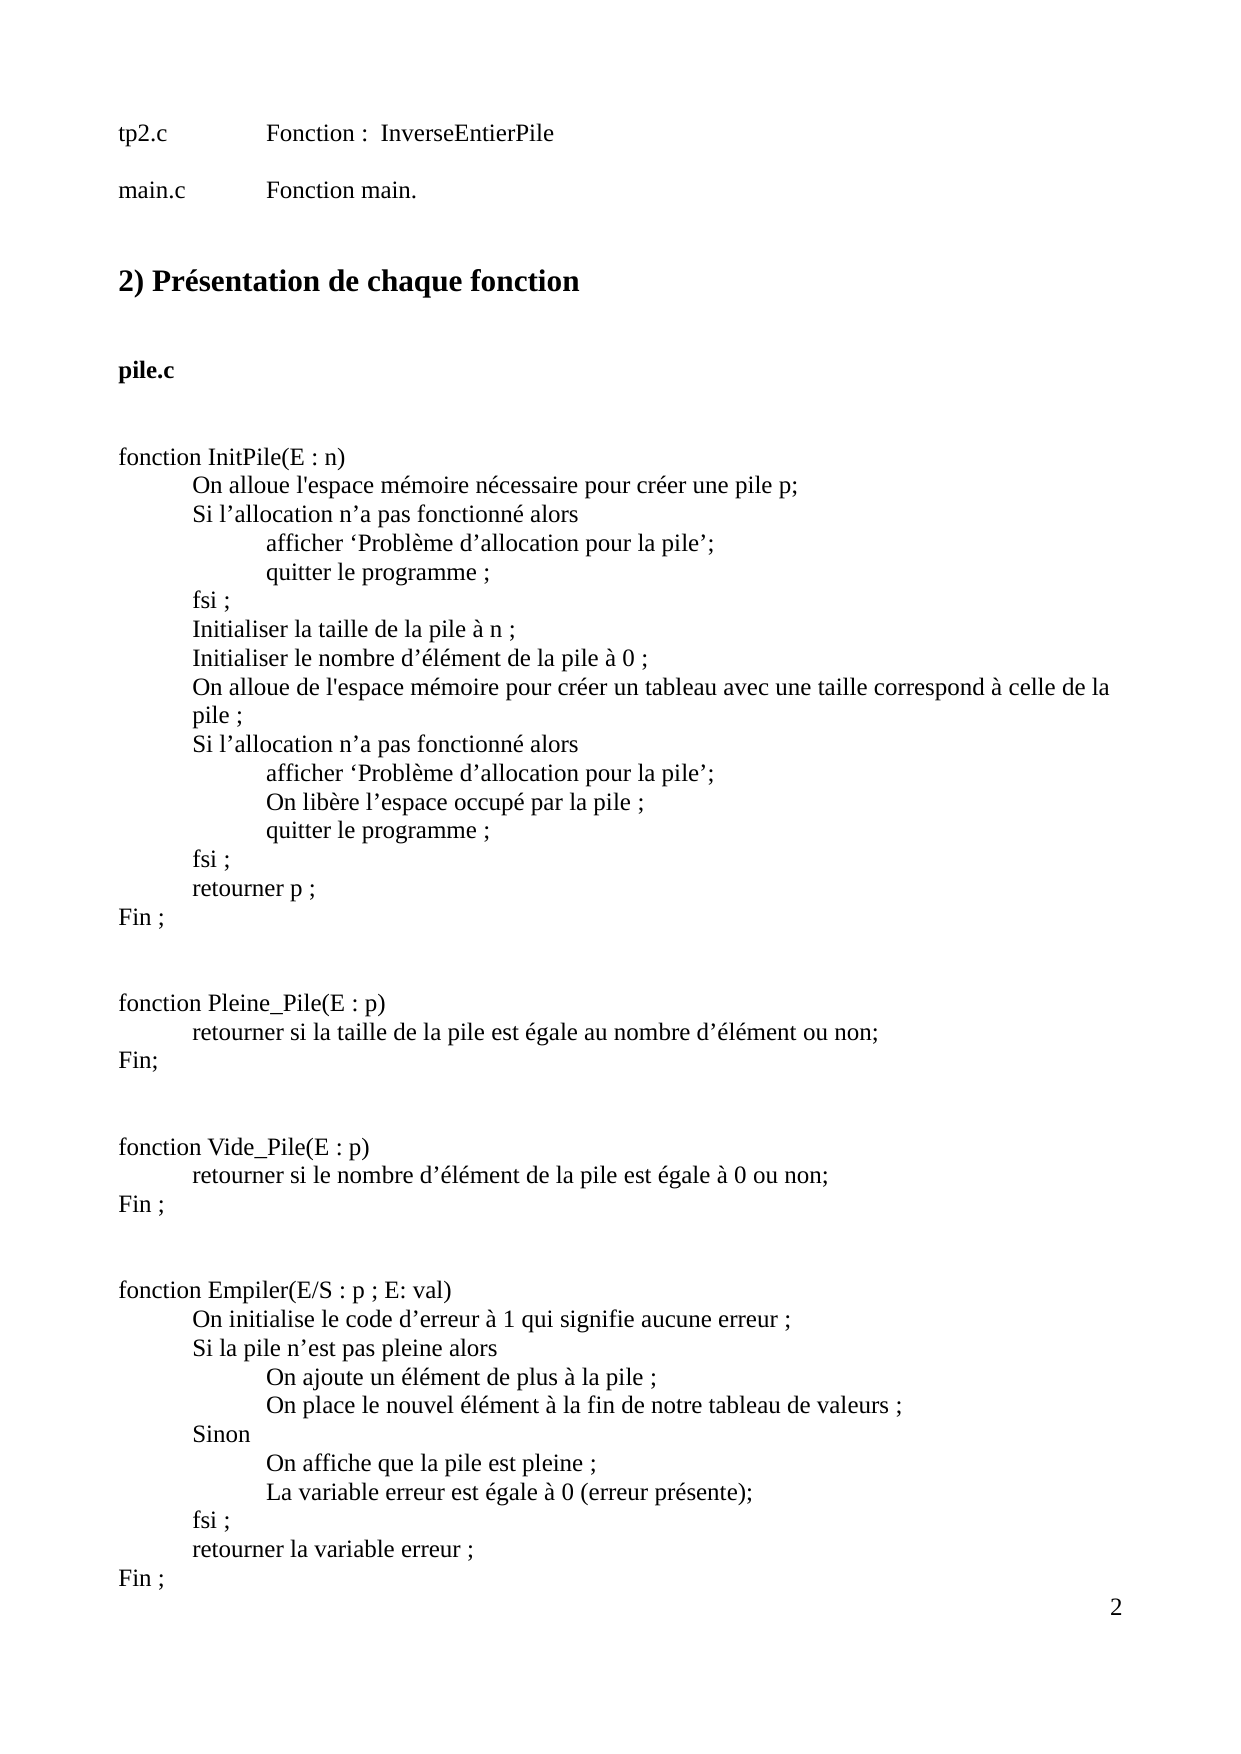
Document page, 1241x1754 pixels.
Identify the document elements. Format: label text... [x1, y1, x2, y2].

text retourner si la taille de la pile est égale au nombre d’élément ou non; [118, 1017, 1122, 1045]
text On alloue l'espace mémoire nécessaire pour créer une pile p; [118, 470, 1122, 499]
text Si la pile n’est pas pleine alors [118, 1333, 1122, 1362]
text fsi ; [118, 844, 1122, 873]
text On alloue de l'espace mémoire pour créer un tableau avec une taille correspond à celle de la pile ; [118, 672, 1122, 729]
text On affiche que la pile est pleine ; [118, 1448, 1122, 1477]
text Si l’allocation n’a pas fonctionné alors [118, 499, 1122, 528]
text La variable erreur est égale à 0 (erreur présente); [118, 1477, 1122, 1505]
text pile.c [118, 355, 1122, 384]
text tp2.c Fonction : InverseEntierPile [118, 118, 1122, 147]
text retourner la variable erreur ; [118, 1534, 1122, 1563]
text fonction InitPile(E : n) [118, 442, 1122, 470]
text fsi ; [118, 585, 1122, 614]
text 2 [118, 1592, 1122, 1620]
text fonction Vide_Pile(E : p) [118, 1132, 1122, 1160]
text On place le nouvel élément à la fin de notre tableau de valeurs ; [118, 1390, 1122, 1419]
text fsi ; [118, 1505, 1122, 1534]
text Sinon [118, 1419, 1122, 1448]
text fonction Pleine_Pile(E : p) [118, 988, 1122, 1017]
text 2) Présentation de chaque fonction [118, 262, 1122, 298]
text main.c Fonction main. [118, 176, 1122, 204]
text retourner p ; [118, 873, 1122, 902]
text Fin; [118, 1045, 1122, 1074]
text Si l’allocation n’a pas fonctionné alors [118, 729, 1122, 758]
text Fin ; [118, 902, 1122, 930]
text Initialiser le nombre d’élément de la pile à 0 ; [118, 643, 1122, 672]
text Fin ; [118, 1563, 1122, 1592]
text afficher ‘Problème d’allocation pour la pile’; [118, 758, 1122, 787]
text afficher ‘Problème d’allocation pour la pile’; [118, 528, 1122, 557]
text fonction Empiler(E/S : p ; E: val) [118, 1275, 1122, 1304]
text Initialiser la taille de la pile à n ; [118, 614, 1122, 643]
text quitter le programme ; [118, 557, 1122, 585]
text On libère l’espace occupé par la pile ; [118, 787, 1122, 815]
text retourner si le nombre d’élément de la pile est égale à 0 ou non; [118, 1160, 1122, 1189]
text Fin ; [118, 1189, 1122, 1218]
text quitter le programme ; [118, 815, 1122, 844]
text On ajoute un élément de plus à la pile ; [118, 1362, 1122, 1390]
text On initialise le code d’erreur à 1 qui signifie aucune erreur ; [118, 1304, 1122, 1333]
